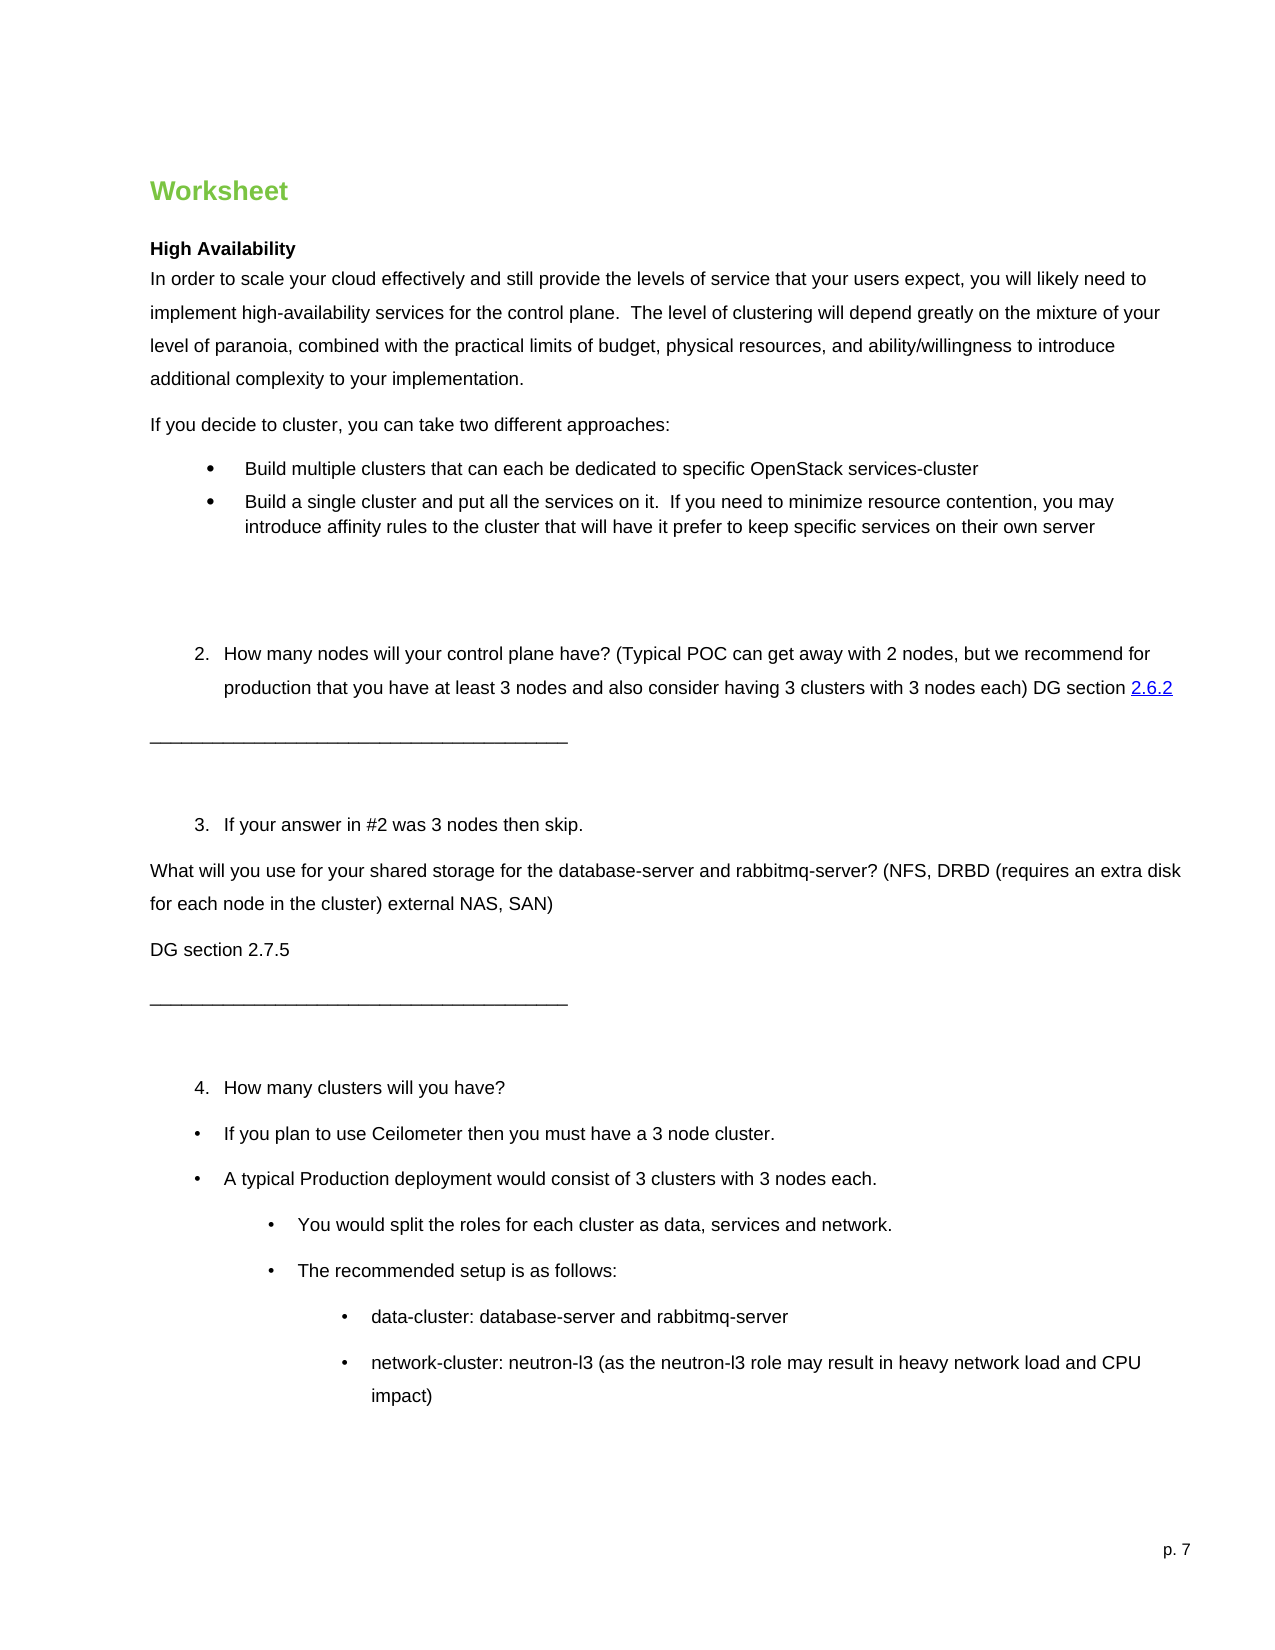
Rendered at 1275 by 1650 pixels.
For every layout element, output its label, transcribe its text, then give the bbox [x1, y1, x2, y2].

list data-cluster: database-server and rabbitmq-server [341, 1297, 1191, 1330]
text ________________________________________ [150, 713, 1191, 747]
list How many clusters will you have? [194, 1067, 1191, 1101]
list If you plan to use Ceilometer then you must have a 3 node cluster. [194, 1113, 1191, 1147]
text In order to scale your cloud effectively and still provide the levels of service that your users expect, you will likely need to implement high-availability services for the control plane. The level of clustering will depend greatly on the mixture of your level of paranoia, combined with the practical limits of budget, physical resources, and ability/willingness to introduce additional complexity to your implementation. [150, 259, 1191, 392]
list The recommended setup is as follows: [268, 1251, 1191, 1284]
text What will you use for your shared storage for the database-server and rabbitmq-server? (NFS, DRBD (requires an extra disk for each node in the cluster) external NAS, SAN) [150, 851, 1191, 917]
list Build a single cluster and put all the services on it. If you need to minimize resource contention, you may introduce affinity rules to the cluster that will have it prefer to keep specific services on their own server [207, 488, 1191, 538]
text If you decide to cluster, you can take two different approaches: [150, 405, 1191, 438]
list You would split the roles for each cluster as data, services and network. [268, 1205, 1191, 1238]
list network-cluster: neutron-l3 (as the neutron-l3 role may result in heavy network load and CPU impact) [341, 1342, 1191, 1409]
text High Availability [150, 237, 1191, 259]
list If your answer in #2 was 3 nodes then skip. [194, 805, 1191, 838]
list Build multiple clusters that can each be dedicated to specific OpenStack services-cluster [207, 455, 1191, 480]
list How many nodes will your control plane have? (Typical POC can get away with 2 nodes, but we recommend for production that you have at least 3 nodes and also consider having 3 clusters with 3 nodes each) DG section 2.6.2 [194, 634, 1191, 701]
list A typical Production deployment would consist of 3 clusters with 3 nodes each. [194, 1159, 1191, 1192]
subtitle Worksheet [150, 175, 1191, 206]
text DG section 2.7.5 [150, 930, 1191, 963]
text ________________________________________ [150, 976, 1191, 1009]
